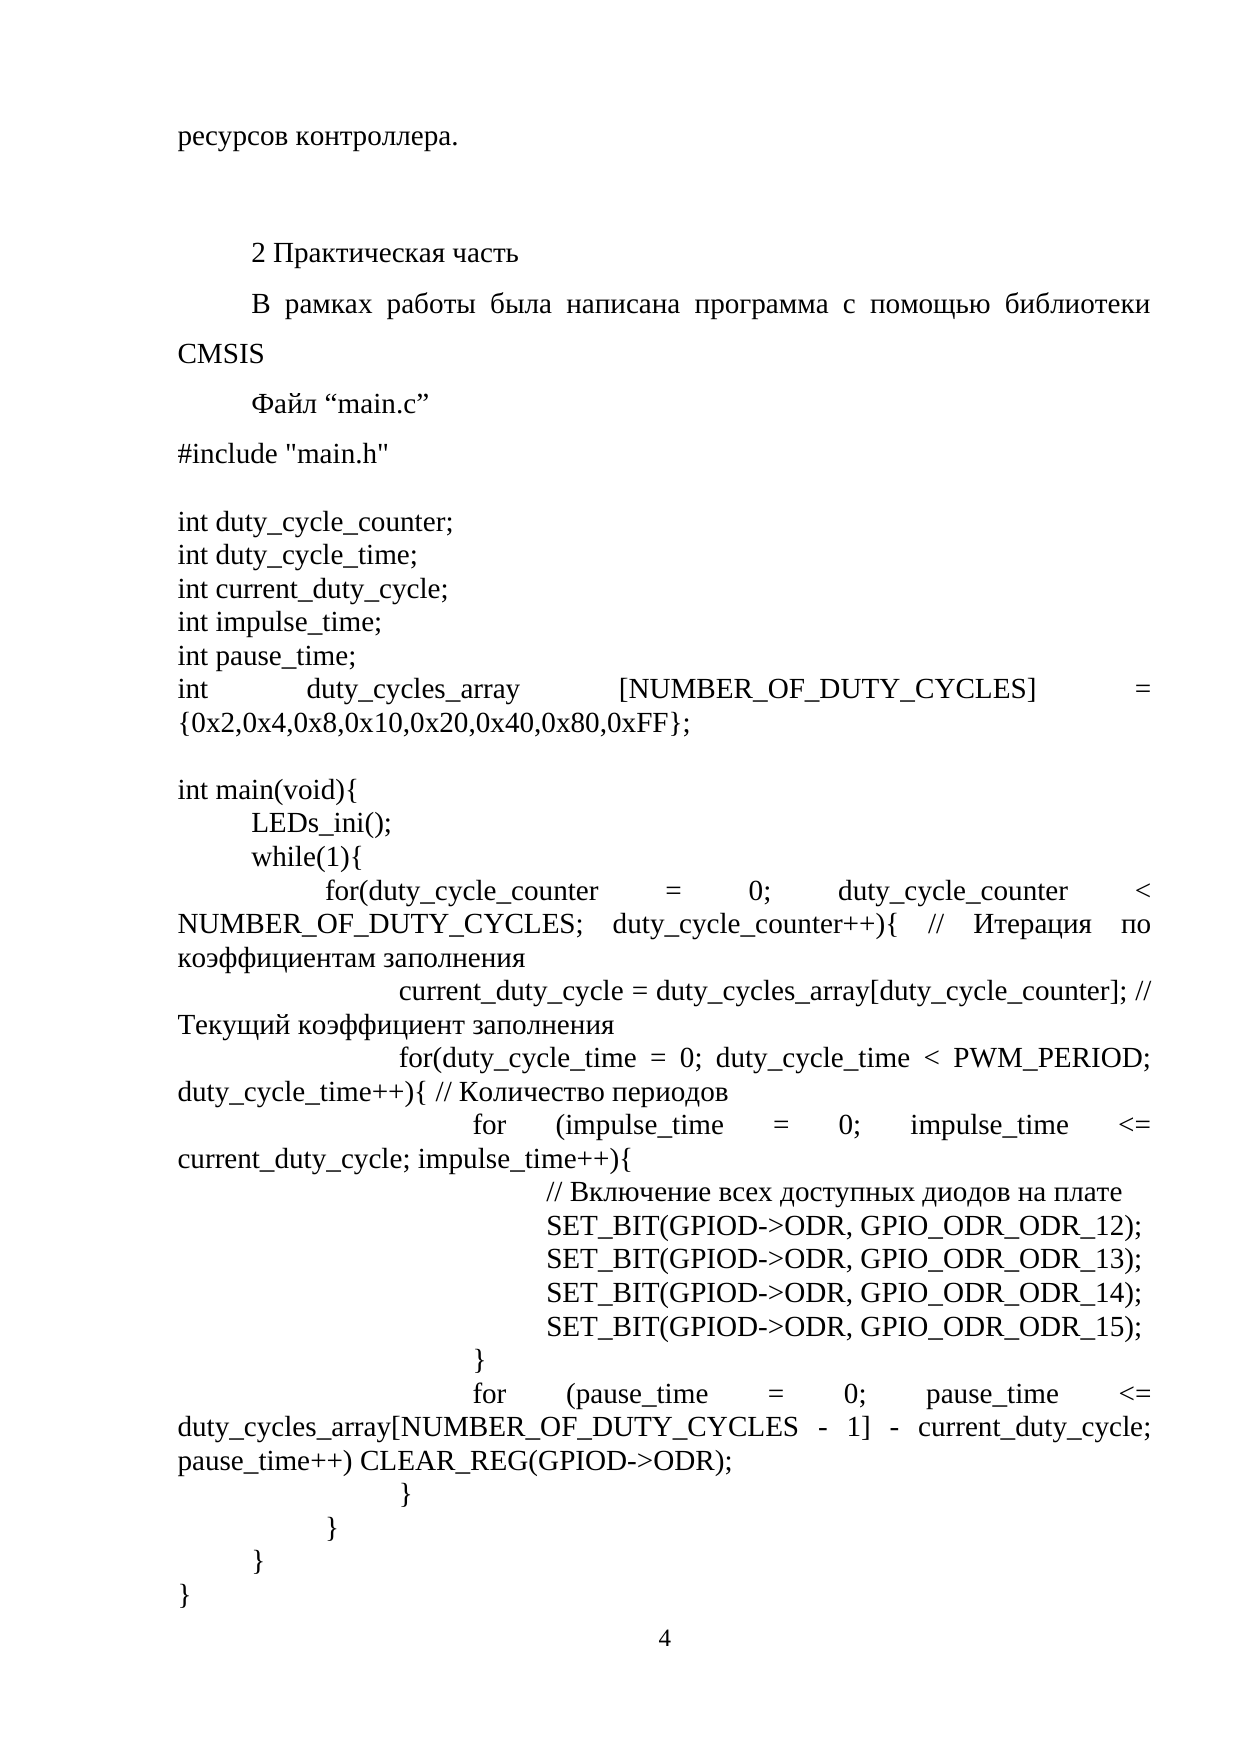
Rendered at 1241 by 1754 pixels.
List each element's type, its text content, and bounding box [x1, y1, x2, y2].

text for (pause_time = 0; pause_time <= duty_cycles_array[NUMBER_OF_DUTY_CYCLES - 1] - current_duty_cycle; pause_time++) CLEAR_REG(GPIOD->ODR); [177, 1376, 1152, 1476]
text ресурсов контроллера. [177, 118, 1152, 152]
text } [177, 1543, 1152, 1577]
text } [177, 1510, 1152, 1543]
text } [177, 1342, 1152, 1376]
text } [177, 1577, 1152, 1611]
text SET_BIT(GPIOD->ODR, GPIO_ODR_ODR_12); [177, 1208, 1152, 1242]
text int pause_time; [177, 638, 1152, 671]
text LEDs_ini(); [177, 806, 1152, 839]
text for(duty_cycle_time = 0; duty_cycle_time < PWM_PERIOD; duty_cycle_time++){ // Количество периодов [177, 1040, 1152, 1107]
text SET_BIT(GPIOD->ODR, GPIO_ODR_ODR_13); [177, 1242, 1152, 1275]
text int duty_cycle_counter; [177, 504, 1152, 537]
text int impulse_time; [177, 604, 1152, 638]
text // Включение всех доступных диодов на плате [177, 1174, 1152, 1208]
text Файл “main.c” [177, 386, 1152, 420]
text int duty_cycles_array [NUMBER_OF_DUTY_CYCLES] = {0x2,0x4,0x8,0x10,0x20,0x40,0x80,0xFF}; [177, 671, 1152, 738]
text for (impulse_time = 0; impulse_time <= current_duty_cycle; impulse_time++){ [177, 1107, 1152, 1174]
text for(duty_cycle_counter = 0; duty_cycle_counter < NUMBER_OF_DUTY_CYCLES; duty_cycle_counter++){ // Итерация по коэффициентам заполнения [177, 873, 1152, 973]
text int duty_cycle_time; [177, 537, 1152, 571]
text current_duty_cycle = duty_cycles_array[duty_cycle_counter]; // Текущий коэффициент заполнения [177, 973, 1152, 1040]
text #include "main.h" [177, 437, 1152, 470]
list В рамках работы была написана программа с помощью библиотеки CMSIS [177, 286, 1152, 369]
text int main(void){ [177, 772, 1152, 806]
text SET_BIT(GPIOD->ODR, GPIO_ODR_ODR_15); [177, 1309, 1152, 1342]
text } [177, 1476, 1152, 1510]
text int current_duty_cycle; [177, 571, 1152, 604]
text SET_BIT(GPIOD->ODR, GPIO_ODR_ODR_14); [177, 1275, 1152, 1309]
text while(1){ [177, 839, 1152, 873]
list 2 Практическая часть [177, 235, 1152, 269]
